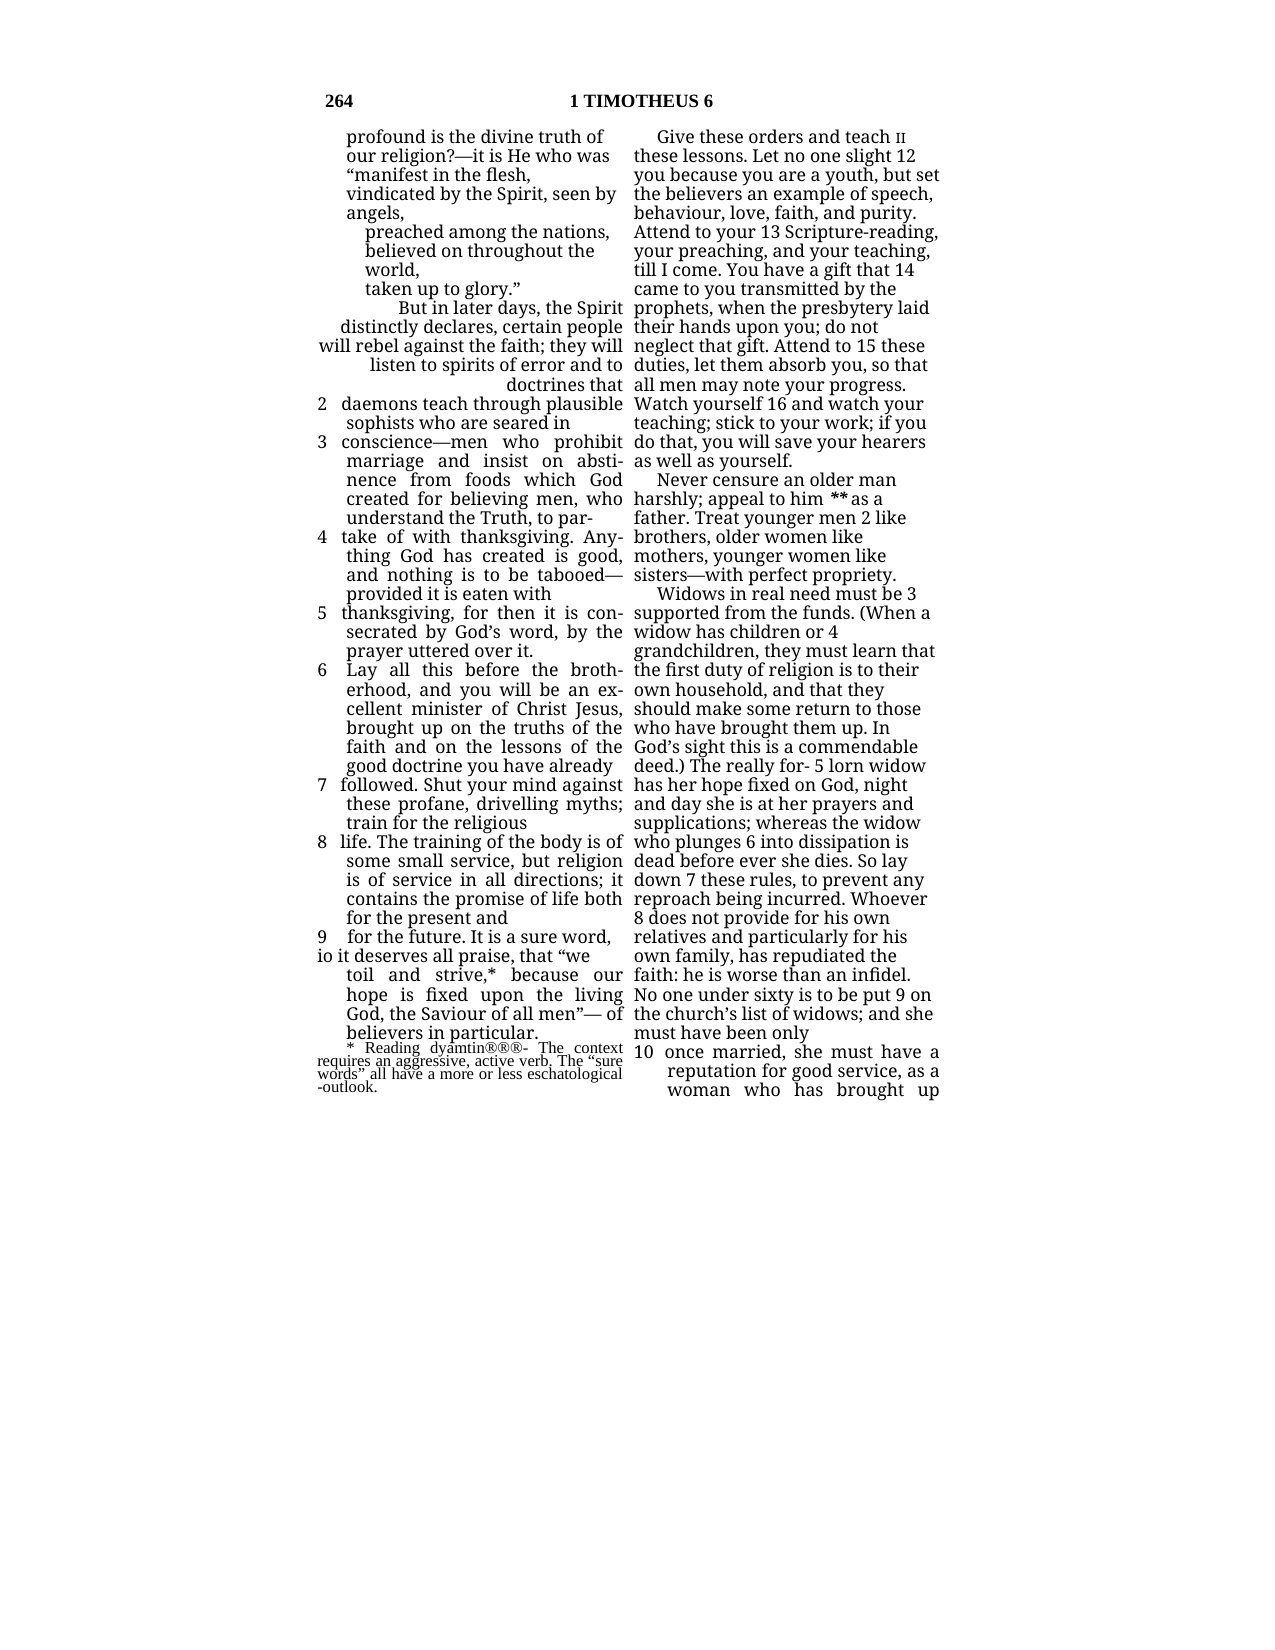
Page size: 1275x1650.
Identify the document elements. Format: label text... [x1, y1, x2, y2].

list thanksgiving, for then it is con­secrated by God’s word, by the prayer uttered over it. [317, 604, 623, 662]
text No one under sixty is to be put 9 on the church’s list of widows; and she must have been only [634, 986, 940, 1043]
list once married, she must have a reputation for good service, as a woman who has brought up [634, 1043, 940, 1100]
text Widows in real need must be 3 supported from the funds. (When a widow has children or 4 grandchildren, they must learn that the first duty of religion is to their own household, and that they should make some return to those who have brought them up. In God’s sight this is a com­mendable deed.) The really for- 5 lorn widow has her hope fixed on God, night and day she is at her prayers and supplications; whereas the widow who plunges 6 into dissipation is dead before ever she dies. So lay down 7 these rules, to prevent any re­proach being incurred. Whoever 8 does not provide for his own relatives and particularly for his own family, has repudiated the faith: he is worse than an infidel. [634, 585, 940, 986]
text profound is the divine truth of our religion?—it is He who was “manifest in the flesh, vindicated by the Spirit, seen by angels, [346, 128, 623, 223]
list daemons teach through plausi­ble sophists who are seared in [317, 395, 623, 433]
text Never censure an older man harshly; appeal to him ** as a father. Treat younger men 2 like brothers, older women like mothers, younger women like sisters—with perfect propriety. [634, 471, 940, 585]
text toil and strive,* because our hope is fixed upon the living God, the Saviour of all men”— of believers in particular. [346, 967, 623, 1043]
text But in later days, the Spirit distinctly declares, certain people will rebel against the faith; they will listen to spirits of error and to doctrines that [317, 299, 623, 395]
list take of with thanksgiving. Any­thing God has created is good, and nothing is to be tabooed— provided it is eaten with [317, 528, 623, 604]
list followed. Shut your mind against these profane, drivelling myths; train for the religious [317, 776, 623, 833]
list conscience—men who prohibit marriage and insist on absti­nence from foods which God created for believing men, who understand the Truth, to par- [317, 433, 623, 528]
text taken up to glory.” [365, 280, 623, 299]
list life. The training of the body is of some small service, but re­ligion is of service in all direc­tions; it contains the promise of life both for the present and [317, 833, 623, 928]
list for the future. It is a sure word, io it deserves all praise, that “we [317, 928, 623, 967]
list Lay all this before the broth­erhood, and you will be an ex­cellent minister of Christ Jesus, brought up on the truths of the faith and on the lessons of the good doctrine you have already [317, 662, 623, 776]
text * Reading dyamtin®®®- The context requires an aggressive, active verb. The “sure words” all have a more or less eschatological -outlook. [317, 1043, 623, 1095]
text Give these orders and teach ii these lessons. Let no one slight 12 you because you are a youth, but set the believers an example of speech, behaviour, love, faith, and purity. Attend to your 13 Scripture-reading, your preach­ing, and your teaching, till I come. You have a gift that 14 came to you transmitted by the prophets, when the presbytery laid their hands upon you; do not neglect that gift. Attend to 15 these duties, let them absorb you, so that all men may note your progress. Watch yourself 16 and watch your teaching; stick to your work; if you do that, you will save your hearers as well as yourself. [634, 128, 940, 471]
text preached among the nations, believed on throughout the world, [365, 223, 623, 280]
